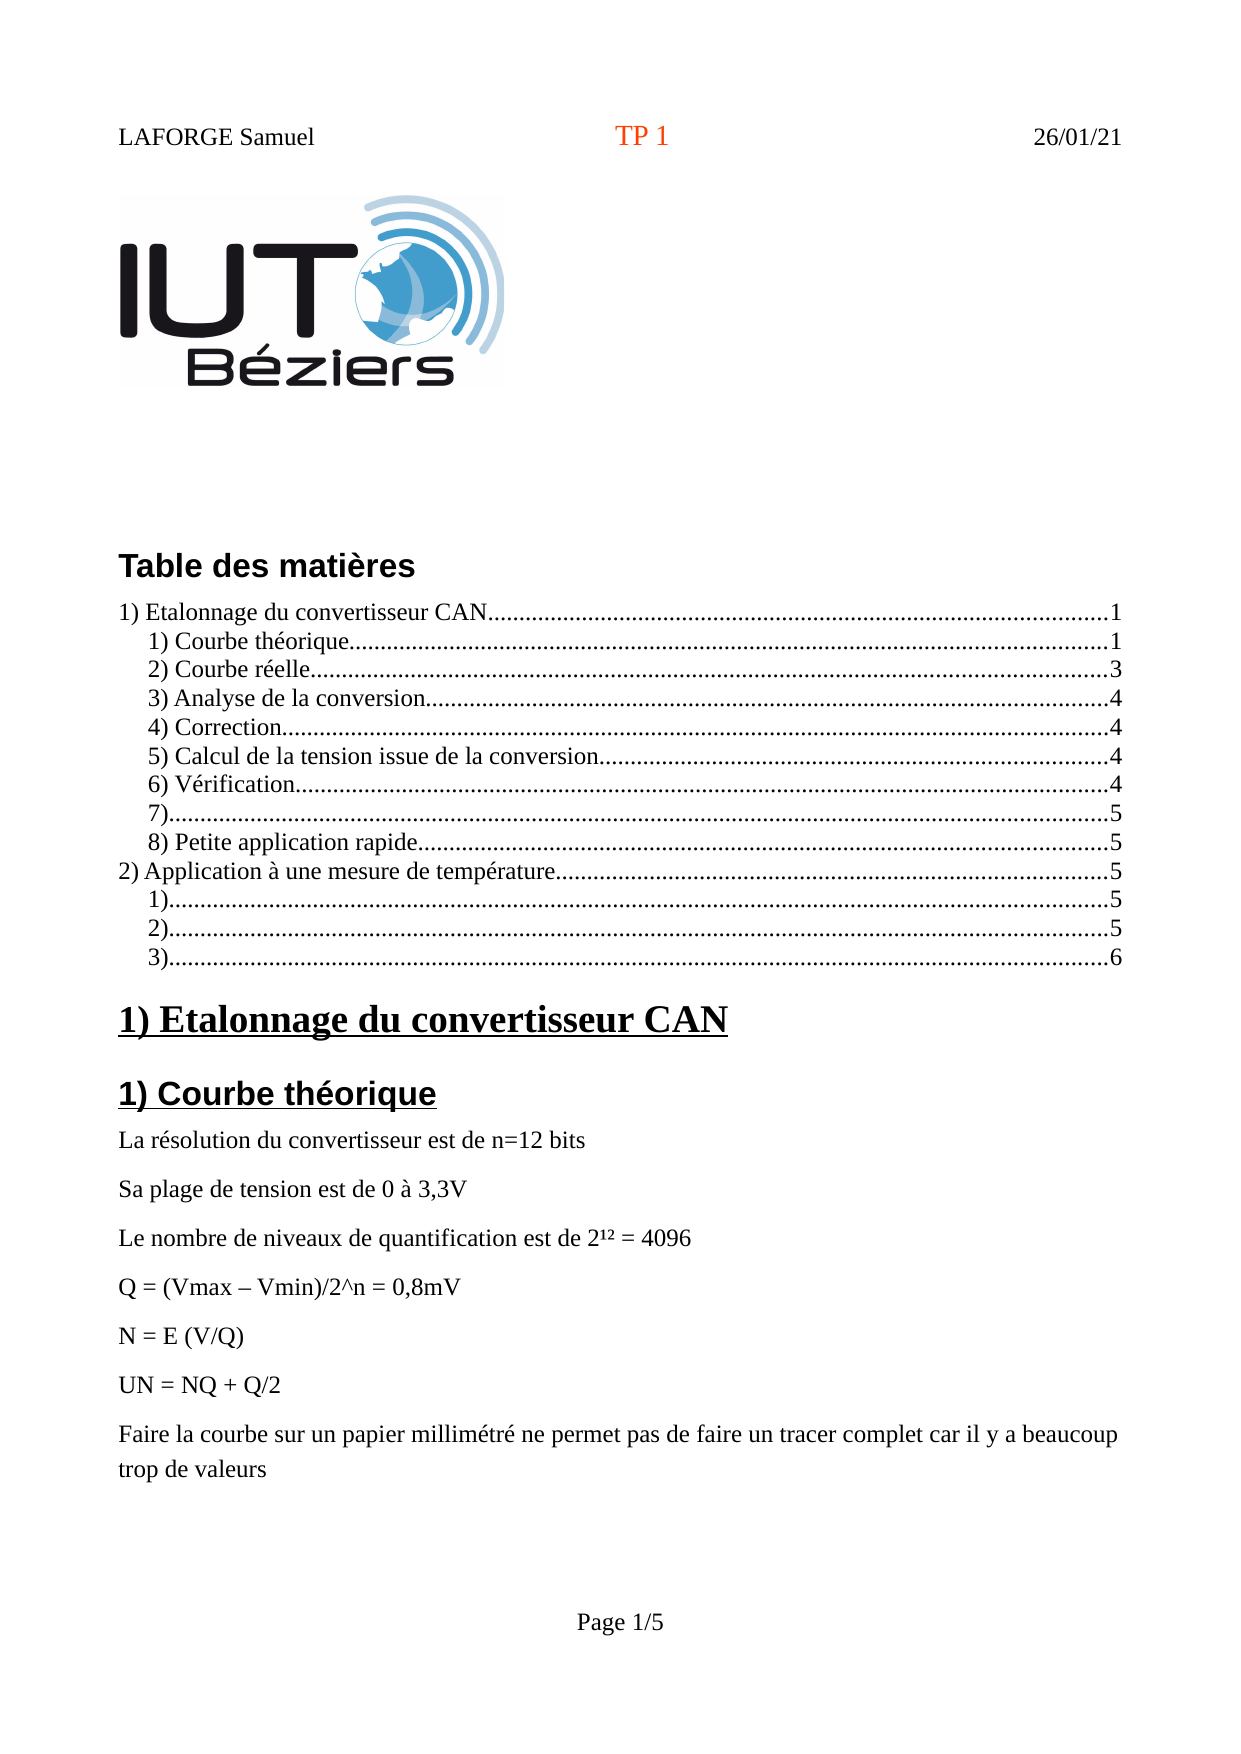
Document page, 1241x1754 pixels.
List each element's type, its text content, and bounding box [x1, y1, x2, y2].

text Le nombre de niveaux de quantification est de 2¹² = 4096 [118, 1223, 1122, 1252]
subtitle Table des matières [118, 546, 1122, 584]
text 2) Courbe réelle 3 [148, 654, 1122, 683]
text La résolution du convertisseur est de n=12 bits [118, 1125, 1122, 1154]
text 3) Analyse de la conversion 4 [148, 683, 1122, 712]
text 1) 5 [148, 884, 1122, 913]
text 6) Vérification 4 [148, 769, 1122, 798]
text UN = NQ + Q/2 [118, 1370, 1122, 1399]
text 4) Correction 4 [148, 712, 1122, 741]
text 5) Calcul de la tension issue de la conversion 4 [148, 741, 1122, 769]
text 7) 5 [148, 798, 1122, 827]
subtitle 1) Courbe théorique [118, 1074, 1122, 1113]
text Sa plage de tension est de 0 à 3,3V [118, 1174, 1122, 1203]
text Q = (Vmax – Vmin)/2^n = 0,8mV [118, 1272, 1122, 1301]
text 1) Courbe théorique 1 [148, 626, 1122, 654]
text 8) Petite application rapide 5 [148, 827, 1122, 856]
text Faire la courbe sur un papier millimétré ne permet pas de faire un tracer complet car il y a beaucoup trop de valeurs [118, 1419, 1122, 1483]
text N = E (V/Q) [118, 1321, 1122, 1350]
text 2) Application à une mesure de température 5 [118, 856, 1122, 884]
subtitle 1) Etalonnage du convertisseur CAN [118, 996, 1122, 1041]
text 1) Etalonnage du convertisseur CAN 1 [118, 597, 1122, 626]
text 2) 5 [148, 913, 1122, 942]
text 3) 6 [148, 942, 1122, 971]
picture [120, 195, 505, 387]
